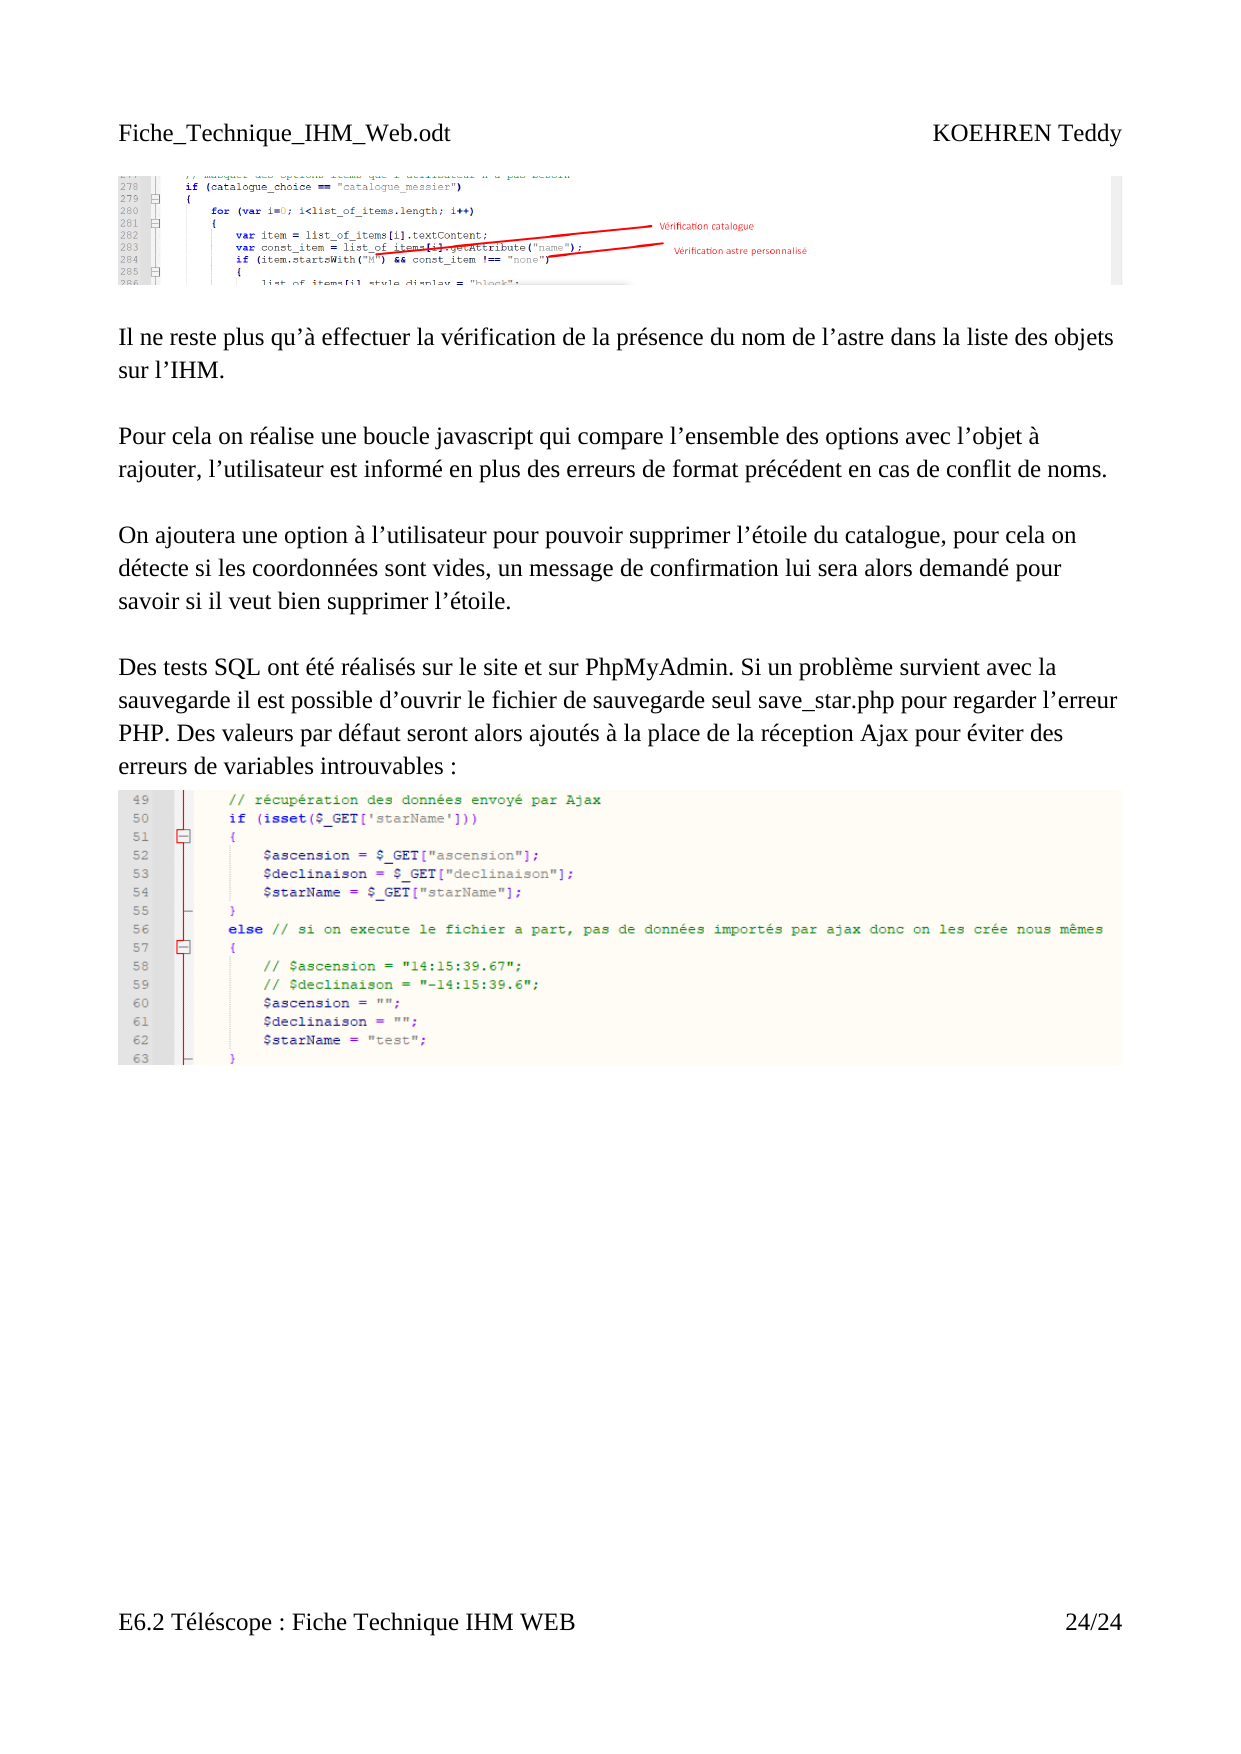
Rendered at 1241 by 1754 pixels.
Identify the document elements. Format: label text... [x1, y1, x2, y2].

text Pour cela on réalise une boucle javascript qui compare l’ensemble des options avec l’objet à rajouter, l’utilisateur est informé en plus des erreurs de format précédent en cas de conflit de noms. [118, 421, 1122, 483]
text On ajoutera une option à l’utilisateur pour pouvoir supprimer l’étoile du catalogue, pour cela on détecte si les coordonnées sont vides, un message de confirmation lui sera alors demandé pour savoir si il veut bien supprimer l’étoile. [118, 520, 1122, 615]
text Il ne reste plus qu’à effectuer la vérification de la présence du nom de l’astre dans la liste des objets sur l’IHM. [118, 322, 1122, 384]
text Des tests SQL ont été réalisés sur le site et sur PhpMyAdmin. Si un problème survient avec la sauvegarde il est possible d’ouvrir le fichier de sauvegarde seul save_star.php pour regarder l’erreur PHP. Des valeurs par défaut seront alors ajoutés à la place de la réception Ajax pour éviter des erreurs de variables introuvables : [118, 652, 1122, 780]
picture [118, 176, 1123, 285]
picture [118, 790, 1123, 1065]
